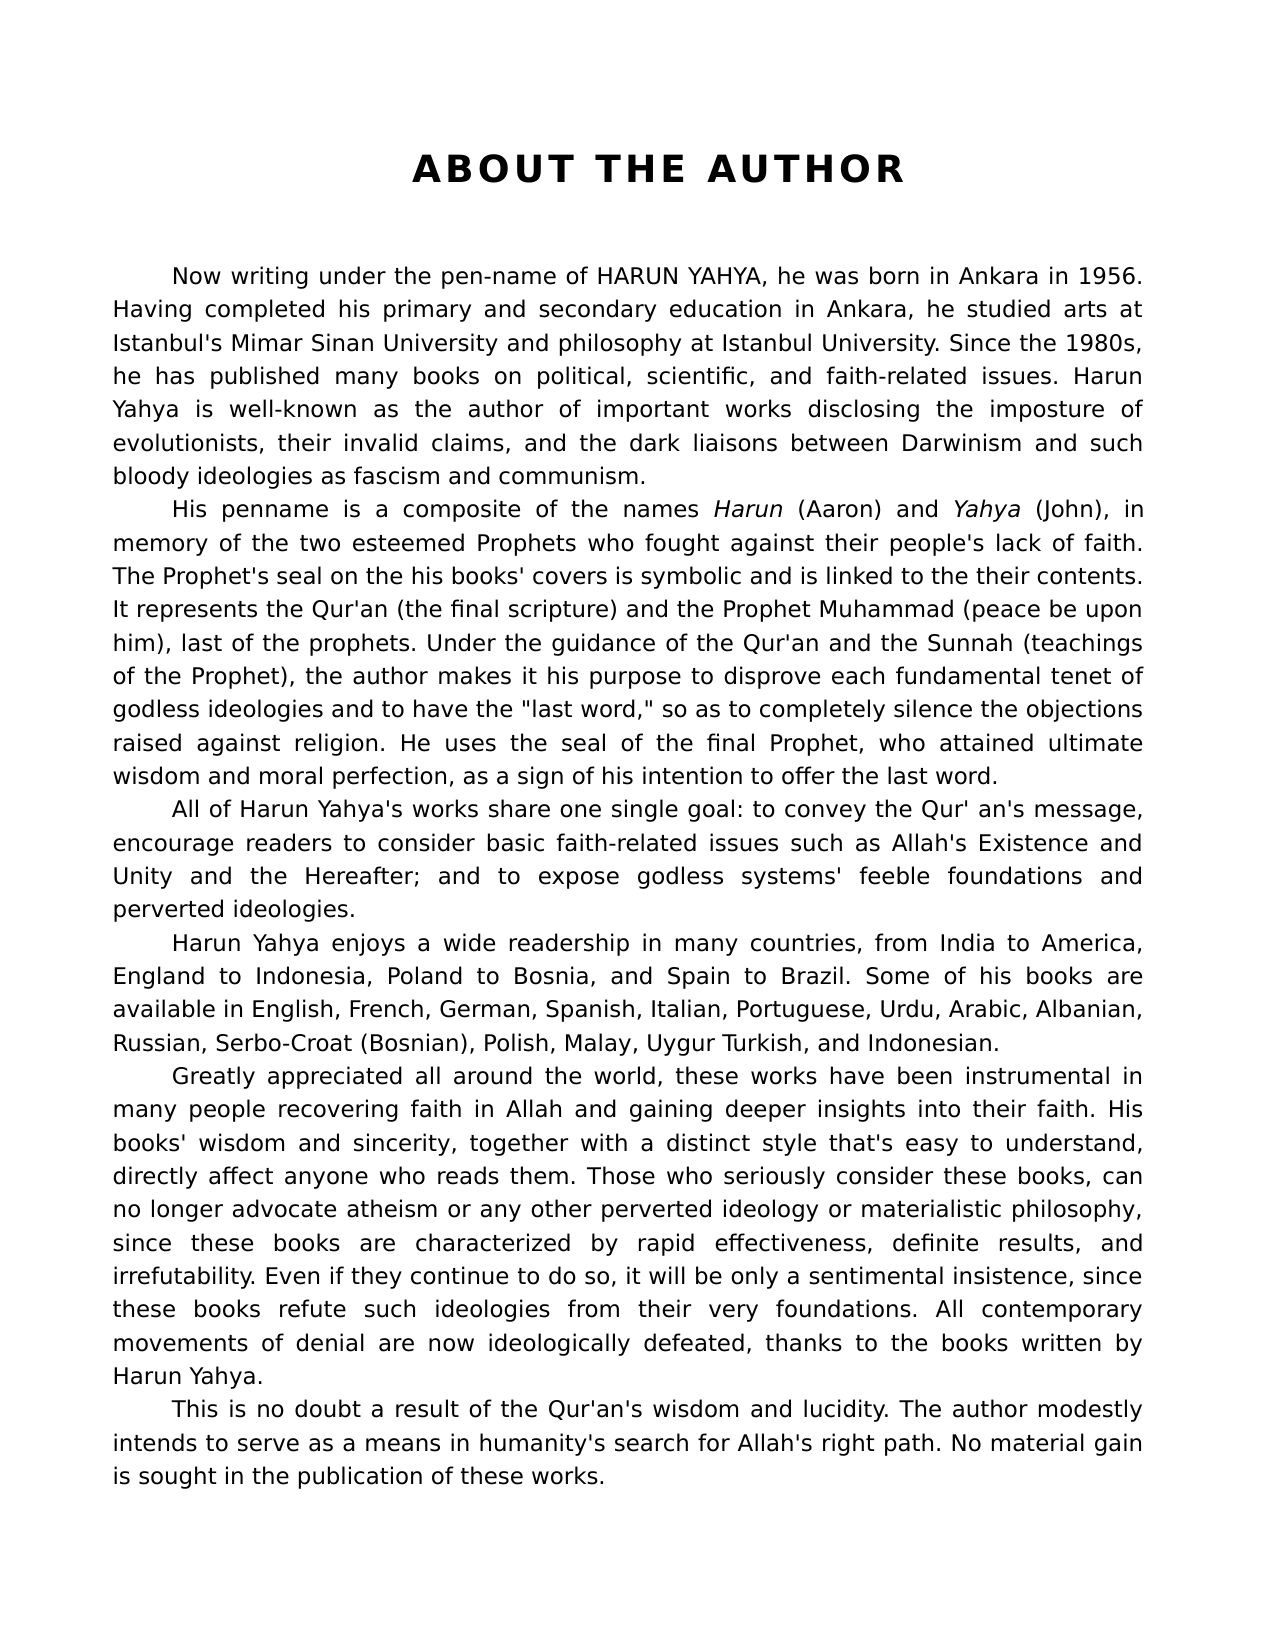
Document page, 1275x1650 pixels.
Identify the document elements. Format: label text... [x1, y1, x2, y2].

text ABOUT THE AUTHOR [112, 148, 1145, 191]
text Now writing under the pen-name of HARUN YAHYA, he was born in Ankara in 1956. Having completed his primary and secondary education in Ankara, he studied arts at Istanbul's Mimar Sinan University and philosophy at Istanbul University. Since the 1980s, he has published many books on political, scientific, and faith-related issues. Harun Yahya is well-known as the author of important works disclosing the imposture of evolutionists, their invalid claims, and the dark liaisons between Darwinism and such bloody ideologies as fascism and communism. [112, 258, 1145, 491]
text All of Harun Yahya's works share one single goal: to convey the Qur' an's message, encourage readers to consider basic faith-related issues such as Allah's Existence and Unity and the Hereafter; and to expose godless systems' feeble foundations and perverted ideologies. [112, 791, 1145, 924]
text This is no doubt a result of the Qur'an's wisdom and lucidity. The author modestly intends to serve as a means in humanity's search for Allah's right path. No material gain is sought in the publication of these works. [112, 1391, 1145, 1491]
text Greatly appreciated all around the world, these works have been instrumental in many people recovering faith in Allah and gaining deeper insights into their faith. His books' wisdom and sincerity, together with a distinct style that's easy to understand, directly affect anyone who reads them. Those who seriously consider these books, can no longer advocate atheism or any other perverted ideology or materialistic philosophy, since these books are characterized by rapid effectiveness, definite results, and irrefutability. Even if they continue to do so, it will be only a sentimental insistence, since these books refute such ideologies from their very foundations. All contemporary movements of denial are now ideologically defeated, thanks to the books written by Harun Yahya. [112, 1058, 1145, 1391]
text Harun Yahya enjoys a wide readership in many countries, from India to America, England to Indonesia, Poland to Bosnia, and Spain to Brazil. Some of his books are available in English, French, German, Spanish, Italian, Portuguese, Urdu, Arabic, Albanian, Russian, Serbo-Croat (Bosnian), Polish, Malay, Uygur Turkish, and Indonesian. [112, 924, 1145, 1058]
text His penname is a composite of the names Harun (Aaron) and Yahya (John), in memory of the two esteemed Prophets who fought against their people's lack of faith. The Prophet's seal on the his books' covers is symbolic and is linked to the their contents. It represents the Qur'an (the final scripture) and the Prophet Muhammad (peace be upon him), last of the prophets. Under the guidance of the Qur'an and the Sunnah (teachings of the Prophet), the author makes it his purpose to disprove each fundamental tenet of godless ideologies and to have the "last word," so as to completely silence the objections raised against religion. He uses the seal of the final Prophet, who attained ultimate wisdom and moral perfection, as a sign of his intention to offer the last word. [112, 491, 1145, 791]
